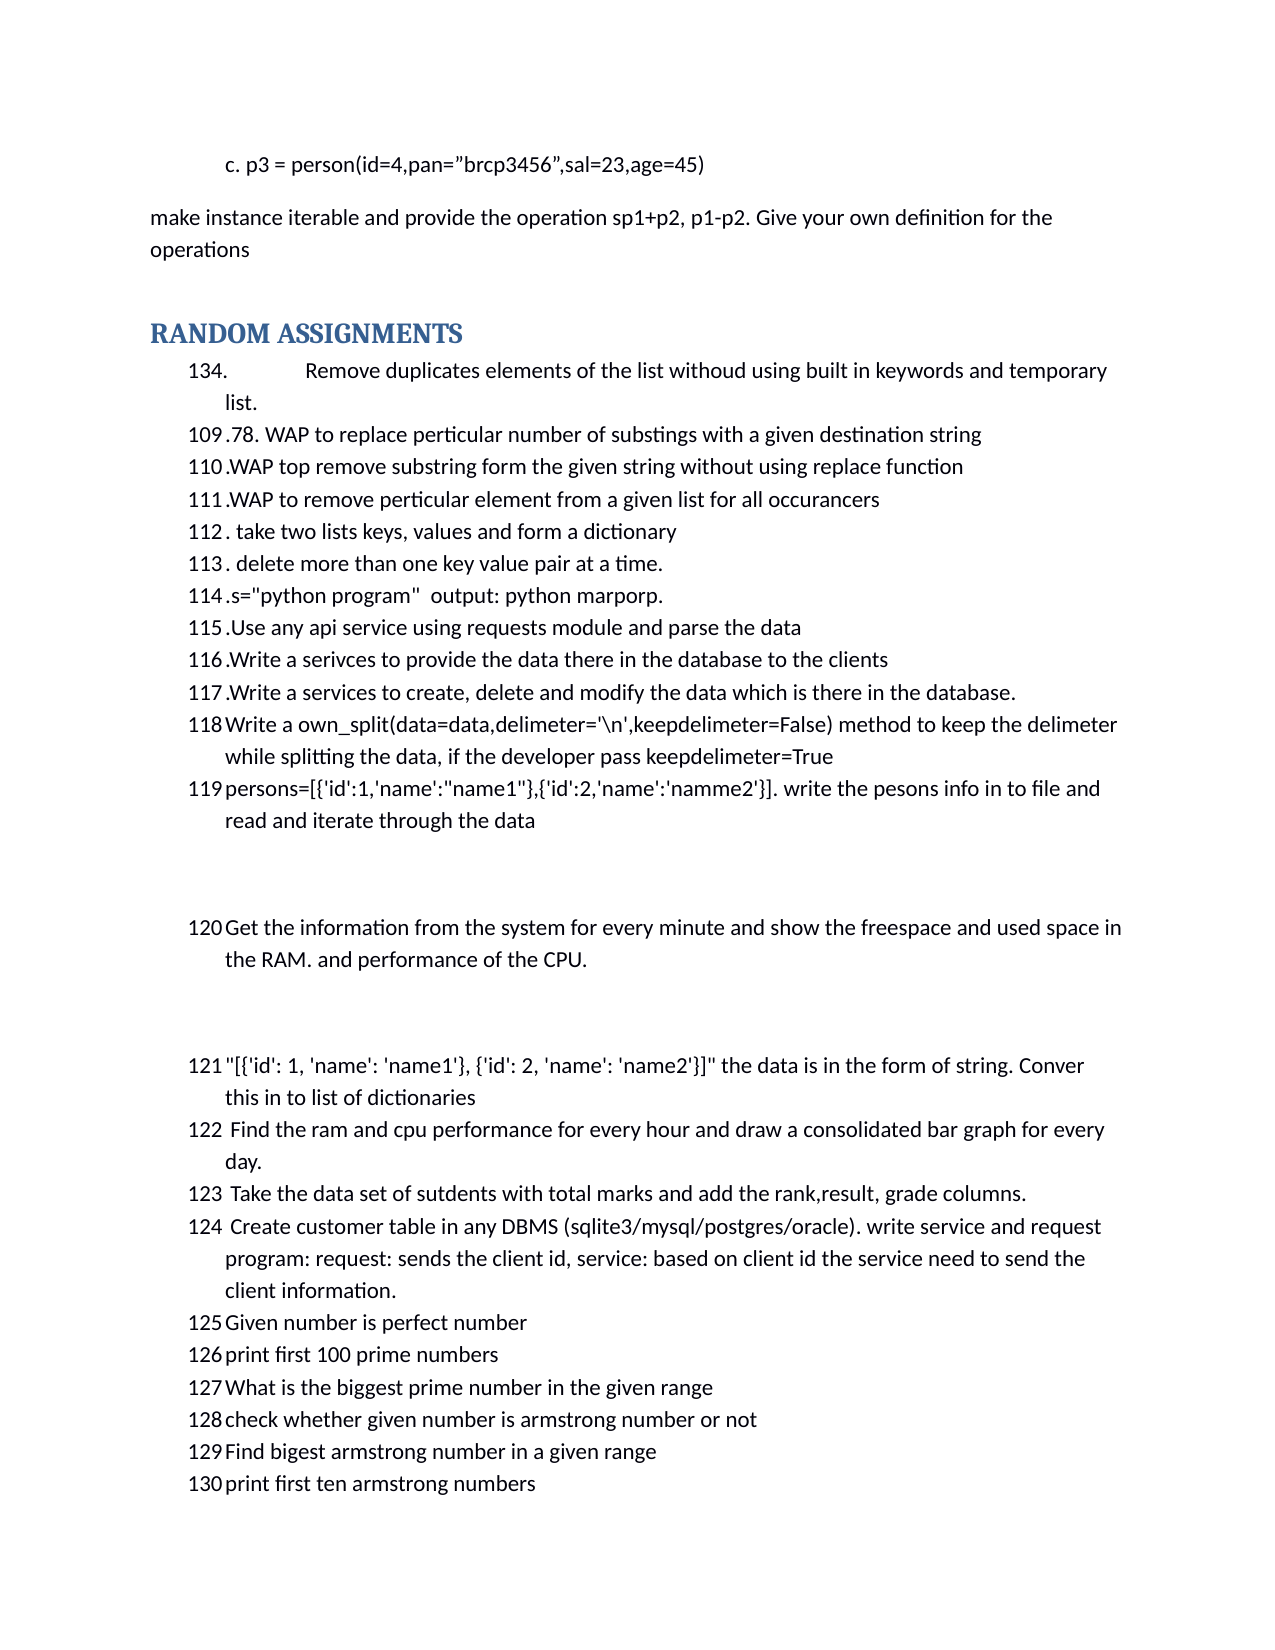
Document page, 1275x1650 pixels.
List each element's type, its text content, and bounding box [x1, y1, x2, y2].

list .Write a serivces to provide the data there in the database to the clients [187, 646, 1125, 674]
list .WAP to remove perticular element from a given list for all occurancers [187, 485, 1125, 513]
list Find the ram and cpu performance for every hour and draw a consolidated bar graph for every day. [187, 1115, 1125, 1175]
list Remove duplicates elements of the list withoud using built in keywords and temporary list. [187, 356, 1125, 416]
list Get the information from the system for every minute and show the freespace and used space in the RAM. and performance of the CPU. [187, 913, 1125, 973]
list . delete more than one key value pair at a time. [187, 549, 1125, 577]
list .s="python program" output: python marporp. [187, 581, 1125, 609]
list Write a own_split(data=data,delimeter='\n',keepdelimeter=False) method to keep the delimeter while splitting the data, if the developer pass keepdelimeter=True [187, 710, 1125, 770]
list .78. WAP to replace perticular number of substings with a given destination string [187, 420, 1125, 448]
text c. p3 = person(id=4,pan=”brcp3456”,sal=23,age=45) [150, 150, 1125, 178]
list .Use any api service using requests module and parse the data [187, 613, 1125, 641]
text make instance iterable and provide the operation sp1+p2, p1-p2. Give your own definition for the operations [150, 203, 1125, 263]
list .WAP top remove substring form the given string without using replace function [187, 452, 1125, 481]
list check whether given number is armstrong number or not [187, 1405, 1125, 1433]
list "[{'id': 1, 'name': 'name1'}, {'id': 2, 'name': 'name2'}]" the data is in the form of string. Conver this in to list of dictionaries [187, 1051, 1125, 1111]
list Given number is perfect number [187, 1308, 1125, 1336]
list Create customer table in any DBMS (sqlite3/mysql/postgres/oracle). write service and request program: request: sends the client id, service: based on client id the service need to send the client information. [187, 1212, 1125, 1304]
list print first ten armstrong numbers [187, 1469, 1125, 1497]
list .Write a services to create, delete and modify the data which is there in the database. [187, 678, 1125, 706]
list Find bigest armstrong number in a given range [187, 1437, 1125, 1465]
subtitle RANDOM ASSIGNMENTS [150, 317, 1125, 351]
list What is the biggest prime number in the given range [187, 1373, 1125, 1401]
list Take the data set of sutdents with total marks and add the rank,result, grade columns. [187, 1179, 1125, 1208]
list print first 100 prime numbers [187, 1341, 1125, 1368]
list persons=[{'id':1,'name':"name1"},{'id':2,'name':'namme2'}]. write the pesons info in to file and read and iterate through the data [187, 774, 1125, 834]
list . take two lists keys, values and form a dictionary [187, 517, 1125, 545]
